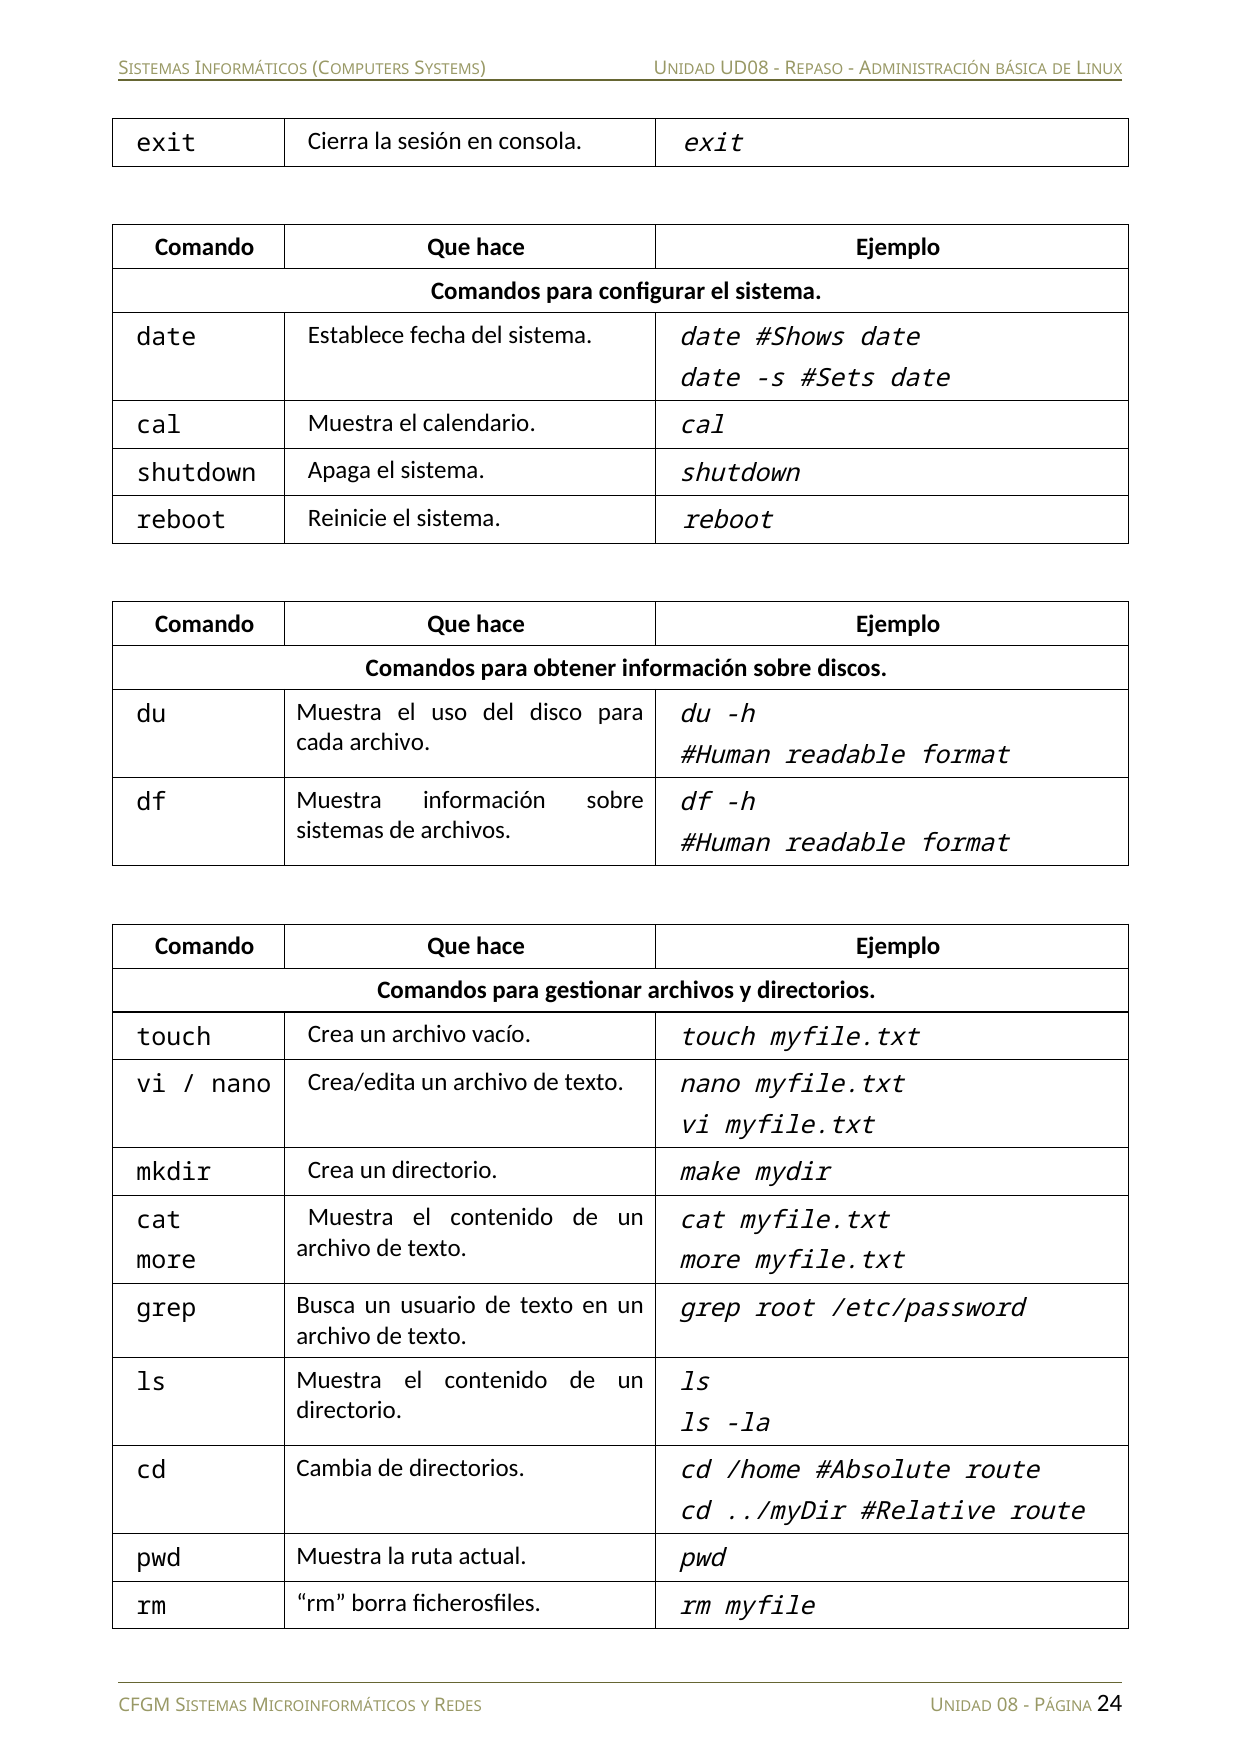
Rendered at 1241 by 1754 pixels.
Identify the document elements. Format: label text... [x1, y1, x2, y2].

table_cell Muestra el contenido de un directorio. [285, 1358, 655, 1445]
table_header Que hace [285, 925, 655, 967]
table_cell cd /home #Absolute route cd ../myDir #Relative route [656, 1446, 1128, 1533]
table_cell cat myfile.txt more myfile.txt [656, 1196, 1128, 1282]
table_cell Muestra el calendario. [285, 401, 655, 447]
table_cell Comandos para gestionar archivos y directorios. [113, 969, 1128, 1011]
table_cell rm myfile [656, 1582, 1128, 1628]
table_cell ls ls -la [656, 1358, 1128, 1445]
table_cell Busca un usuario de texto en un archivo de texto. [285, 1284, 655, 1357]
table_cell Crea un directorio. [285, 1148, 655, 1194]
table_header Comando [113, 602, 284, 645]
table_header Comando [113, 225, 284, 268]
table_header Comando [113, 925, 284, 967]
table_cell df [113, 778, 284, 865]
table_cell reboot [656, 496, 1128, 542]
table_cell shutdown [656, 449, 1128, 495]
table_cell touch [113, 1013, 284, 1059]
table_cell Cambia de directorios. [285, 1446, 655, 1533]
table_header Que hace [285, 225, 655, 268]
table_header Ejemplo [656, 225, 1128, 268]
table_cell Muestra la ruta actual. [285, 1534, 655, 1581]
table_header Ejemplo [656, 925, 1128, 967]
table_header Ejemplo [656, 602, 1128, 645]
table_cell nano myfile.txt vi myfile.txt [656, 1060, 1128, 1147]
table_cell Cierra la sesión en consola. [285, 119, 655, 166]
table_cell cal [656, 401, 1128, 447]
table_cell mkdir [113, 1148, 284, 1194]
table_cell shutdown [113, 449, 284, 495]
table_cell grep root /etc/password [656, 1284, 1128, 1357]
table_cell Apaga el sistema. [285, 449, 655, 495]
table_cell cd [113, 1446, 284, 1533]
table_cell touch myfile.txt [656, 1013, 1128, 1059]
table_cell grep [113, 1284, 284, 1357]
table_cell date [113, 313, 284, 400]
table_cell vi / nano [113, 1060, 284, 1147]
table_cell Muestra información sobre sistemas de archivos. [285, 778, 655, 865]
table_cell exit [113, 119, 284, 166]
table_cell Muestra el uso del disco para cada archivo. [285, 690, 655, 777]
table_cell cat more [113, 1196, 284, 1282]
table_cell reboot [113, 496, 284, 542]
table_cell cal [113, 401, 284, 447]
table_cell Muestra el contenido de un archivo de texto. [285, 1196, 655, 1282]
table_cell exit [656, 119, 1128, 166]
table_cell pwd [113, 1534, 284, 1581]
table_cell Comandos para obtener información sobre discos. [113, 646, 1128, 689]
table_cell Comandos para configurar el sistema. [113, 269, 1128, 312]
table_cell date #Shows date date -s #Sets date [656, 313, 1128, 400]
table_cell Crea un archivo vacío. [285, 1013, 655, 1059]
table_cell df -h #Human readable format [656, 778, 1128, 865]
table_cell ls [113, 1358, 284, 1445]
table_cell make mydir [656, 1148, 1128, 1194]
table_cell Establece fecha del sistema. [285, 313, 655, 400]
table_cell rm [113, 1582, 284, 1628]
table_cell Crea/edita un archivo de texto. [285, 1060, 655, 1147]
table_cell pwd [656, 1534, 1128, 1581]
table_cell du [113, 690, 284, 777]
table_header Que hace [285, 602, 655, 645]
table_cell “rm” borra ficherosfiles. [285, 1582, 655, 1628]
table_cell du -h #Human readable format [656, 690, 1128, 777]
table_cell Reinicie el sistema. [285, 496, 655, 542]
